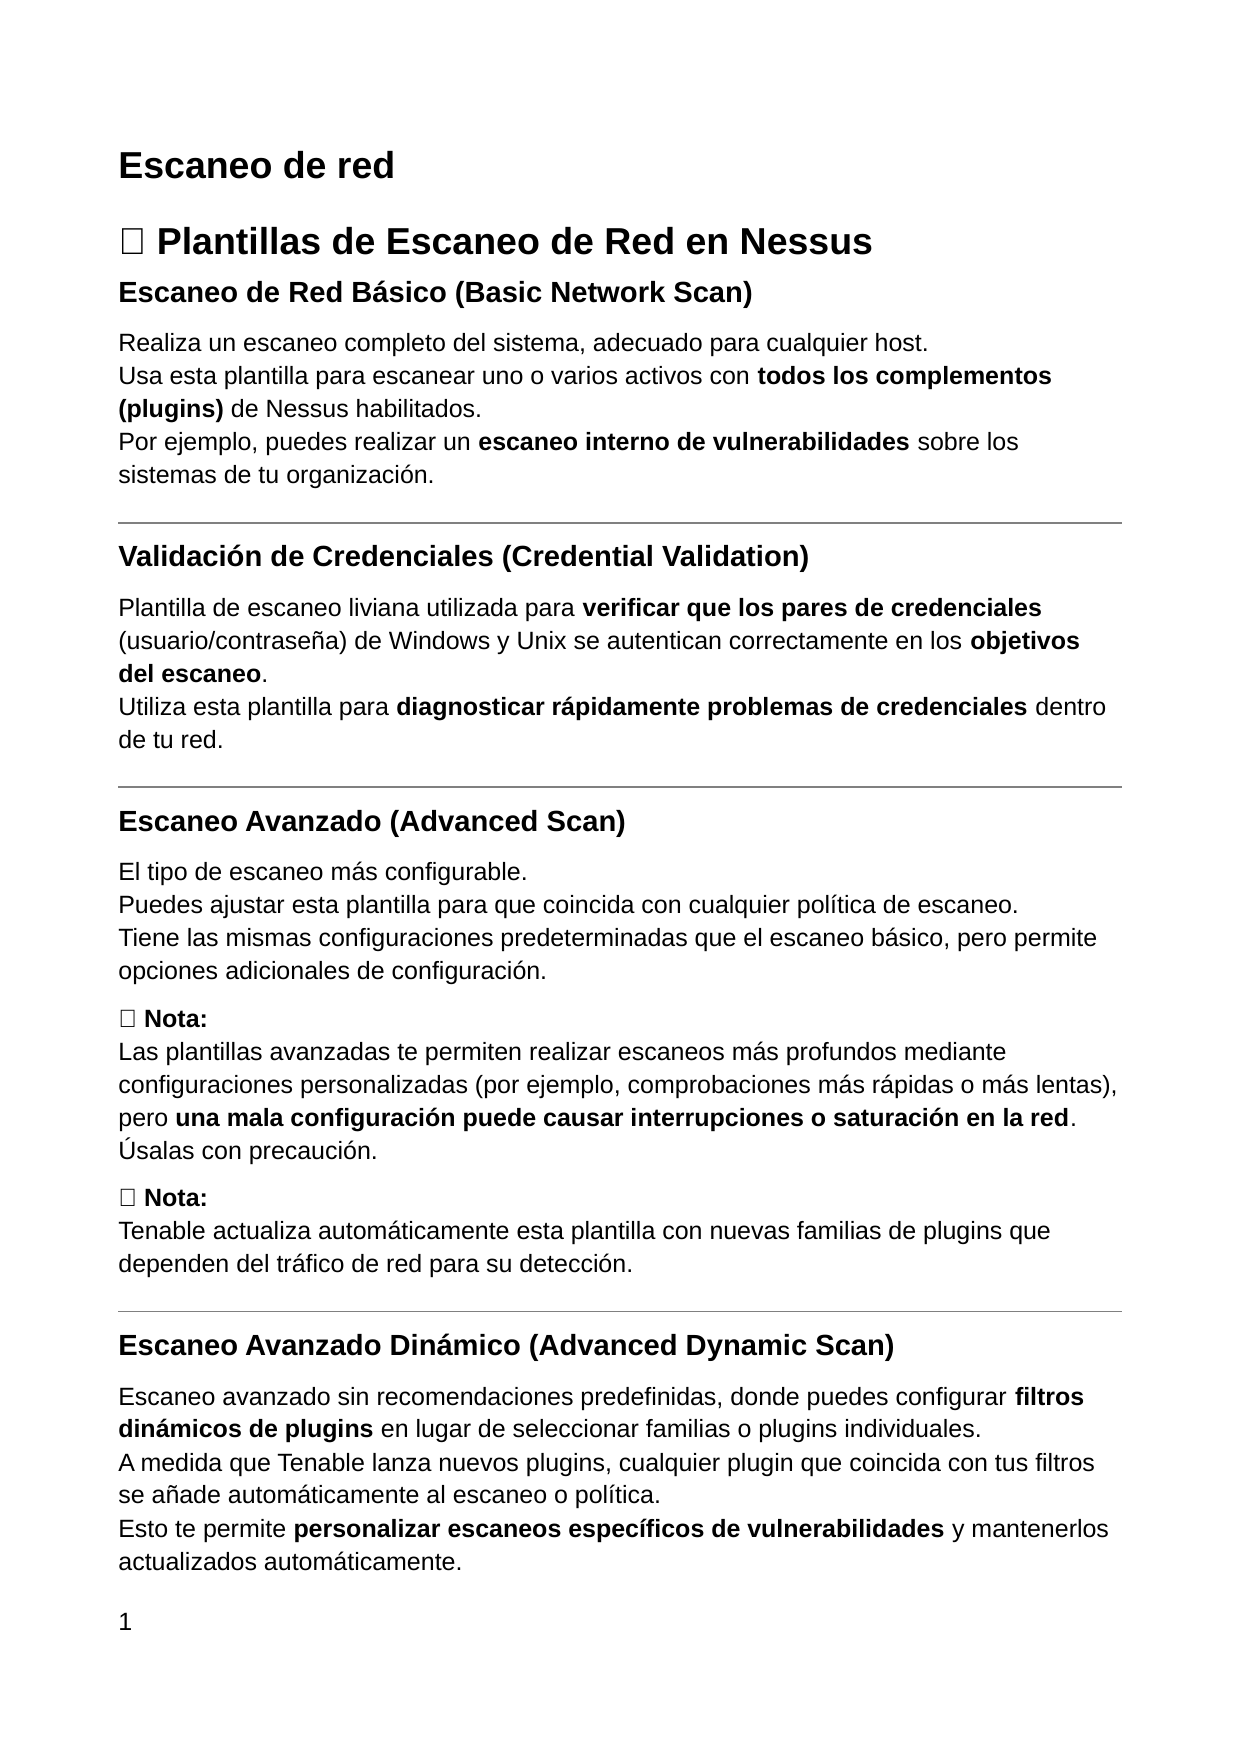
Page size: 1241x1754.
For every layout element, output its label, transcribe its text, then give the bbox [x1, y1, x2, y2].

text Plantilla de escaneo liviana utilizada para verificar que los pares de credenciales (usuario/contraseña) de Windows y Unix se autentican correctamente en los objetivos del escaneo. Utiliza esta plantilla para diagnosticar rápidamente problemas de credenciales dentro de tu red. [118, 593, 1122, 753]
text El tipo de escaneo más configurable. Puedes ajustar esta plantilla para que coincida con cualquier política de escaneo. Tiene las mismas configuraciones predeterminadas que el escaneo básico, pero permite opciones adicionales de configuración. [118, 857, 1122, 985]
subtitle Escaneo de red [118, 143, 1122, 186]
text 📘 Nota: Las plantillas avanzadas te permiten realizar escaneos más profundos mediante configuraciones personalizadas (por ejemplo, comprobaciones más rápidas o más lentas), pero una mala configuración puede causar interrupciones o saturación en la red. Úsalas con precaución. [118, 1003, 1122, 1164]
text Realiza un escaneo completo del sistema, adecuado para cualquier host. Usa esta plantilla para escanear uno o varios activos con todos los complementos (plugins) de Nessus habilitados. Por ejemplo, puedes realizar un escaneo interno de vulnerabilidades sobre los sistemas de tu organización. [118, 328, 1122, 489]
subtitle Escaneo Avanzado (Advanced Scan) [118, 804, 1122, 837]
text Escaneo avanzado sin recomendaciones predefinidas, donde puedes configurar filtros dinámicos de plugins en lugar de seleccionar familias o plugins individuales. A medida que Tenable lanza nuevos plugins, cualquier plugin que coincida con tus filtros se añade automáticamente al escaneo o política. Esto te permite personalizar escaneos específicos de vulnerabilidades y mantenerlos actualizados automáticamente. [118, 1381, 1122, 1575]
subtitle Escaneo Avanzado Dinámico (Advanced Dynamic Scan) [118, 1328, 1122, 1362]
subtitle 🔹 Plantillas de Escaneo de Red en Nessus [118, 219, 1122, 263]
subtitle Validación de Credenciales (Credential Validation) [118, 539, 1122, 573]
text 📘 Nota: Tenable actualiza automáticamente esta plantilla con nuevas familias de plugins que dependen del tráfico de red para su detección. [118, 1183, 1122, 1278]
subtitle Escaneo de Red Básico (Basic Network Scan) [118, 275, 1122, 309]
